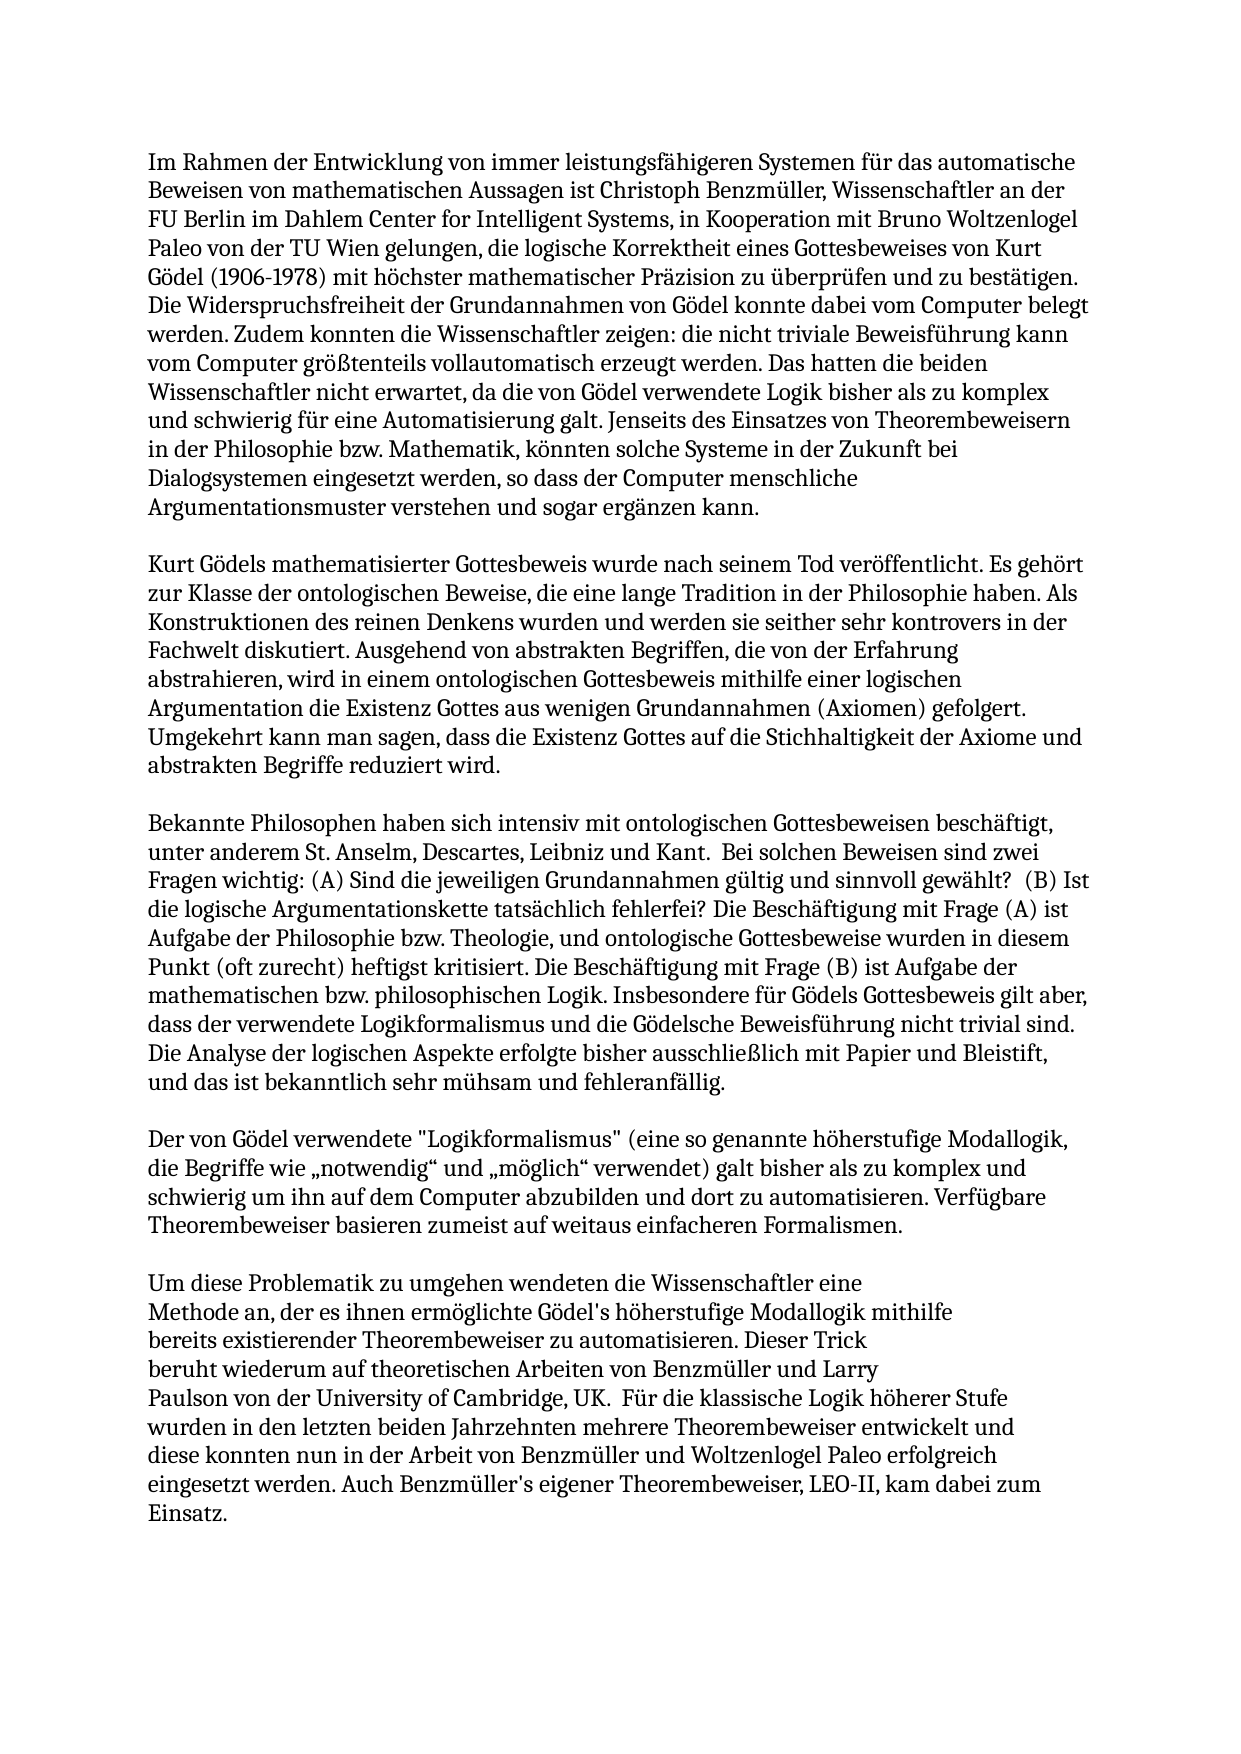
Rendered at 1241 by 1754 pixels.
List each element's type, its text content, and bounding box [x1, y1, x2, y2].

text beruht wiederum auf theoretischen Arbeiten von Benzmüller und Larry [148, 1355, 1093, 1384]
text diese konnten nun in der Arbeit von Benzmüller und Woltzenlogel Paleo erfolgreich eingesetzt werden. Auch Benzmüller's eigener Theorembeweiser, LEO-II, kam dabei zum Einsatz. [148, 1441, 1093, 1528]
text Um diese Problematik zu umgehen wendeten die Wissenschaftler eine [148, 1269, 1093, 1298]
text Kurt Gödels mathematisierter Gottesbeweis wurde nach seinem Tod veröffentlicht. Es gehört zur Klasse der ontologischen Beweise, die eine lange Tradition in der Philosophie haben. Als Konstruktionen des reinen Denkens wurden und werden sie seither sehr kontrovers in der Fachwelt diskutiert. Ausgehend von abstrakten Begriffen, die von der Erfahrung abstrahieren, wird in einem ontologischen Gottesbeweis mithilfe einer logischen Argumentation die Existenz Gottes aus wenigen Grundannahmen (Axiomen) gefolgert. Umgekehrt kann man sagen, dass die Existenz Gottes auf die Stichhaltigkeit der Axiome und abstrakten Begriffe reduziert wird. [148, 550, 1093, 780]
text Im Rahmen der Entwicklung von immer leistungsfähigeren Systemen für das automatische Beweisen von mathematischen Aussagen ist Christoph Benzmüller, Wissenschaftler an der FU Berlin im Dahlem Center for Intelligent Systems, in Kooperation mit Bruno Woltzenlogel Paleo von der TU Wien gelungen, die logische Korrektheit eines Gottesbeweises von Kurt Gödel (1906-1978) mit höchster mathematischer Präzision zu überprüfen und zu bestätigen. Die Widerspruchsfreiheit der Grundannahmen von Gödel konnte dabei vom Computer belegt werden. Zudem konnten die Wissenschaftler zeigen: die nicht triviale Beweisführung kann vom Computer größtenteils vollautomatisch erzeugt werden. Das hatten die beiden Wissenschaftler nicht erwartet, da die von Gödel verwendete Logik bisher als zu komplex und schwierig für eine Automatisierung galt. Jenseits des Einsatzes von Theorembeweisern in der Philosophie bzw. Mathematik, könnten solche Systeme in der Zukunft bei Dialogsystemen eingesetzt werden, so dass der Computer menschliche Argumentationsmuster verstehen und sogar ergänzen kann. [148, 148, 1093, 521]
text Der von Gödel verwendete "Logikformalismus" (eine so genannte höherstufige Modallogik, die Begriffe wie „notwendig“ und „möglich“ verwendet) galt bisher als zu komplex und schwierig um ihn auf dem Computer abzubilden und dort zu automatisieren. Verfügbare Theorembeweiser basieren zumeist auf weitaus einfacheren Formalismen. [148, 1125, 1093, 1240]
text bereits existierender Theorembeweiser zu automatisieren. Dieser Trick [148, 1326, 1093, 1355]
text Paulson von der University of Cambridge, UK. Für die klassische Logik höherer Stufe wurden in den letzten beiden Jahrzehnten mehrere Theorembeweiser entwickelt und [148, 1384, 1093, 1441]
text Bekannte Philosophen haben sich intensiv mit ontologischen Gottesbeweisen beschäftigt, unter anderem St. Anselm, Descartes, Leibniz und Kant. Bei solchen Beweisen sind zwei Fragen wichtig: (A) Sind die jeweiligen Grundannahmen gültig und sinnvoll gewählt? (B) Ist die logische Argumentationskette tatsächlich fehlerfei? Die Beschäftigung mit Frage (A) ist Aufgabe der Philosophie bzw. Theologie, und ontologische Gottesbeweise wurden in diesem Punkt (oft zurecht) heftigst kritisiert. Die Beschäftigung mit Frage (B) ist Aufgabe der mathematischen bzw. philosophischen Logik. Insbesondere für Gödels Gottesbeweis gilt aber, dass der verwendete Logikformalismus und die Gödelsche Beweisführung nicht trivial sind. Die Analyse der logischen Aspekte erfolgte bisher ausschließlich mit Papier und Bleistift, und das ist bekanntlich sehr mühsam und fehleranfällig. [148, 809, 1093, 1096]
text Methode an, der es ihnen ermöglichte Gödel's höherstufige Modallogik mithilfe [148, 1298, 1093, 1326]
